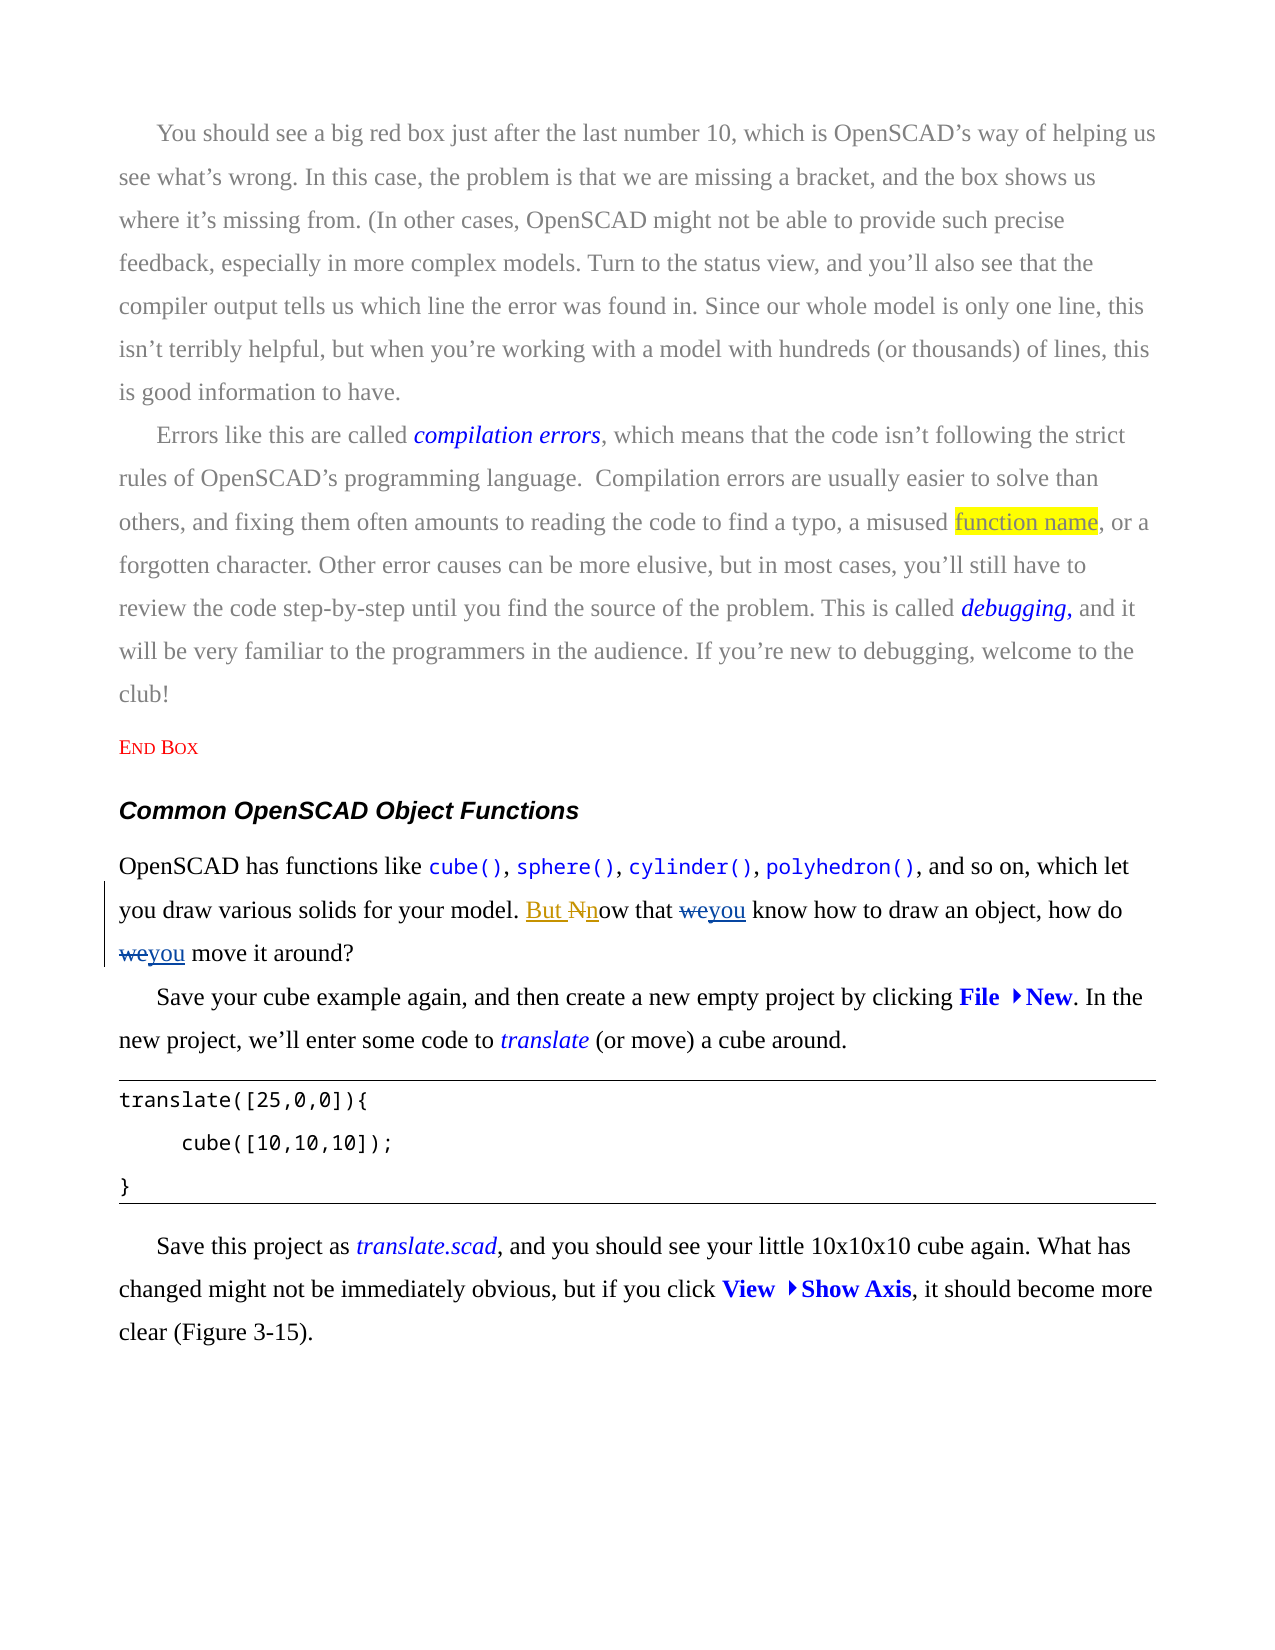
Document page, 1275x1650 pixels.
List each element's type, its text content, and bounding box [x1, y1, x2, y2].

text Common OpenSCAD Object Functions [118, 796, 1156, 824]
text Save this project as translate.scad, and you should see your little 10x10x10 cube again. What has changed might not be immediately obvious, but if you click View 4Show Axis, it should become more clear (Figure 3-15). [118, 1231, 1156, 1346]
text Errors like this are called compilation errors, which means that the code isn’t following the strict rules of OpenSCAD’s programming language. Compilation errors are usually easier to solve than others, and fixing them often amounts to reading the code to find a typo, a misused function name, or a forgotten character. Other error causes can be more elusive, but in most cases, you’ll still have to review the code step-by-step until you find the source of the problem. This is called debugging, and it will be very familiar to the programmers in the audience. If you’re new to debugging, welcome to the club! [118, 420, 1156, 708]
text OpenSCAD has functions like cube(), sphere(), cylinder(), polyhedron(), and so on, which let you draw various solids for your model. But now that you know how to draw an object, how do you move it around? [118, 851, 1156, 967]
text End Box [118, 735, 1156, 759]
text cube([10,10,10]); [118, 1128, 1156, 1157]
text You should see a big red box just after the last number 10, which is OpenSCAD’s way of helping us see what’s wrong. In this case, the problem is that we are missing a bracket, and the box shows us where it’s missing from. (In other cases, OpenSCAD might not be able to provide such precise feedback, especially in more complex models. Turn to the status view, and you’ll also see that the compiler output tells us which line the error was found in. Since our whole model is only one line, this isn’t terribly helpful, but when you’re working with a model with hundreds (or thousands) of lines, this is good information to have. [118, 118, 1156, 406]
text Save your cube example again, and then create a new empty project by clicking File 4New. In the new project, we’ll enter some code to translate (or move) a cube around. [118, 982, 1156, 1053]
text translate([25,0,0]){ [118, 1081, 1156, 1114]
text } [118, 1171, 1156, 1204]
